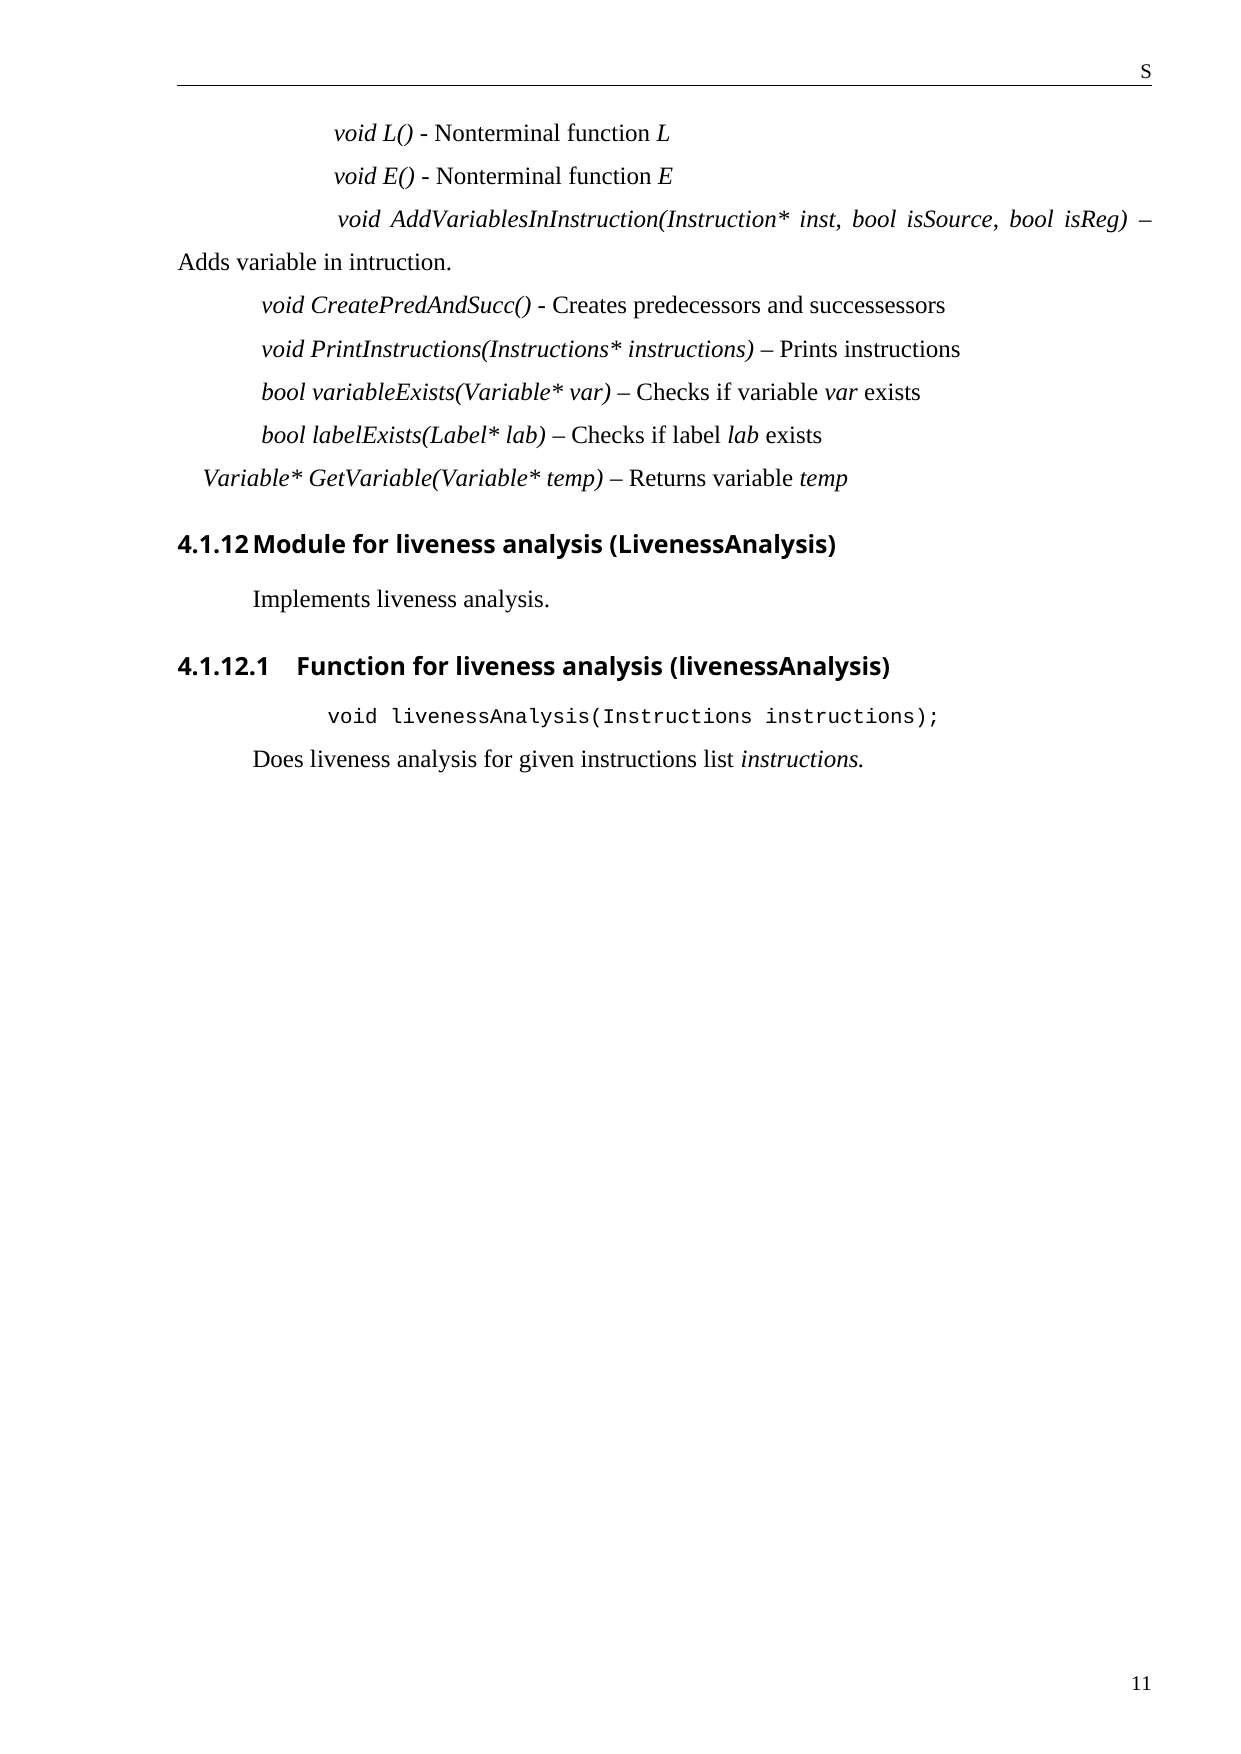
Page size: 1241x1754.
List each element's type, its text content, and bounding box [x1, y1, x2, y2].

text Implements liveness analysis. [177, 584, 1152, 613]
text void AddVariablesInInstruction(Instruction* inst, bool isSource, bool isReg) – Adds variable in intruction. [177, 204, 1152, 276]
text void L() - Nonterminal function L [177, 118, 1152, 147]
text void livenessAnalysis(Instructions instructions); [177, 706, 1152, 729]
text void PrintInstructions(Instructions* instructions) – Prints instructions [177, 334, 1152, 362]
text Does liveness analysis for given instructions list instructions. [177, 744, 1152, 773]
text bool labelExists(Label* lab) – Checks if label lab exists [177, 420, 1152, 449]
text Variable* GetVariable(Variable* temp) – Returns variable temp [177, 463, 1152, 492]
subtitle Module for liveness analysis (LivenessAnalysis) [177, 527, 1152, 561]
subtitle Function for liveness analysis (livenessAnalysis) [177, 648, 1152, 682]
text void CreatePredAndSucc() - Creates predecessors and successessors [177, 291, 1152, 319]
text bool variableExists(Variable* var) – Checks if variable var exists [177, 377, 1152, 406]
text void E() - Nonterminal function E [177, 161, 1152, 190]
